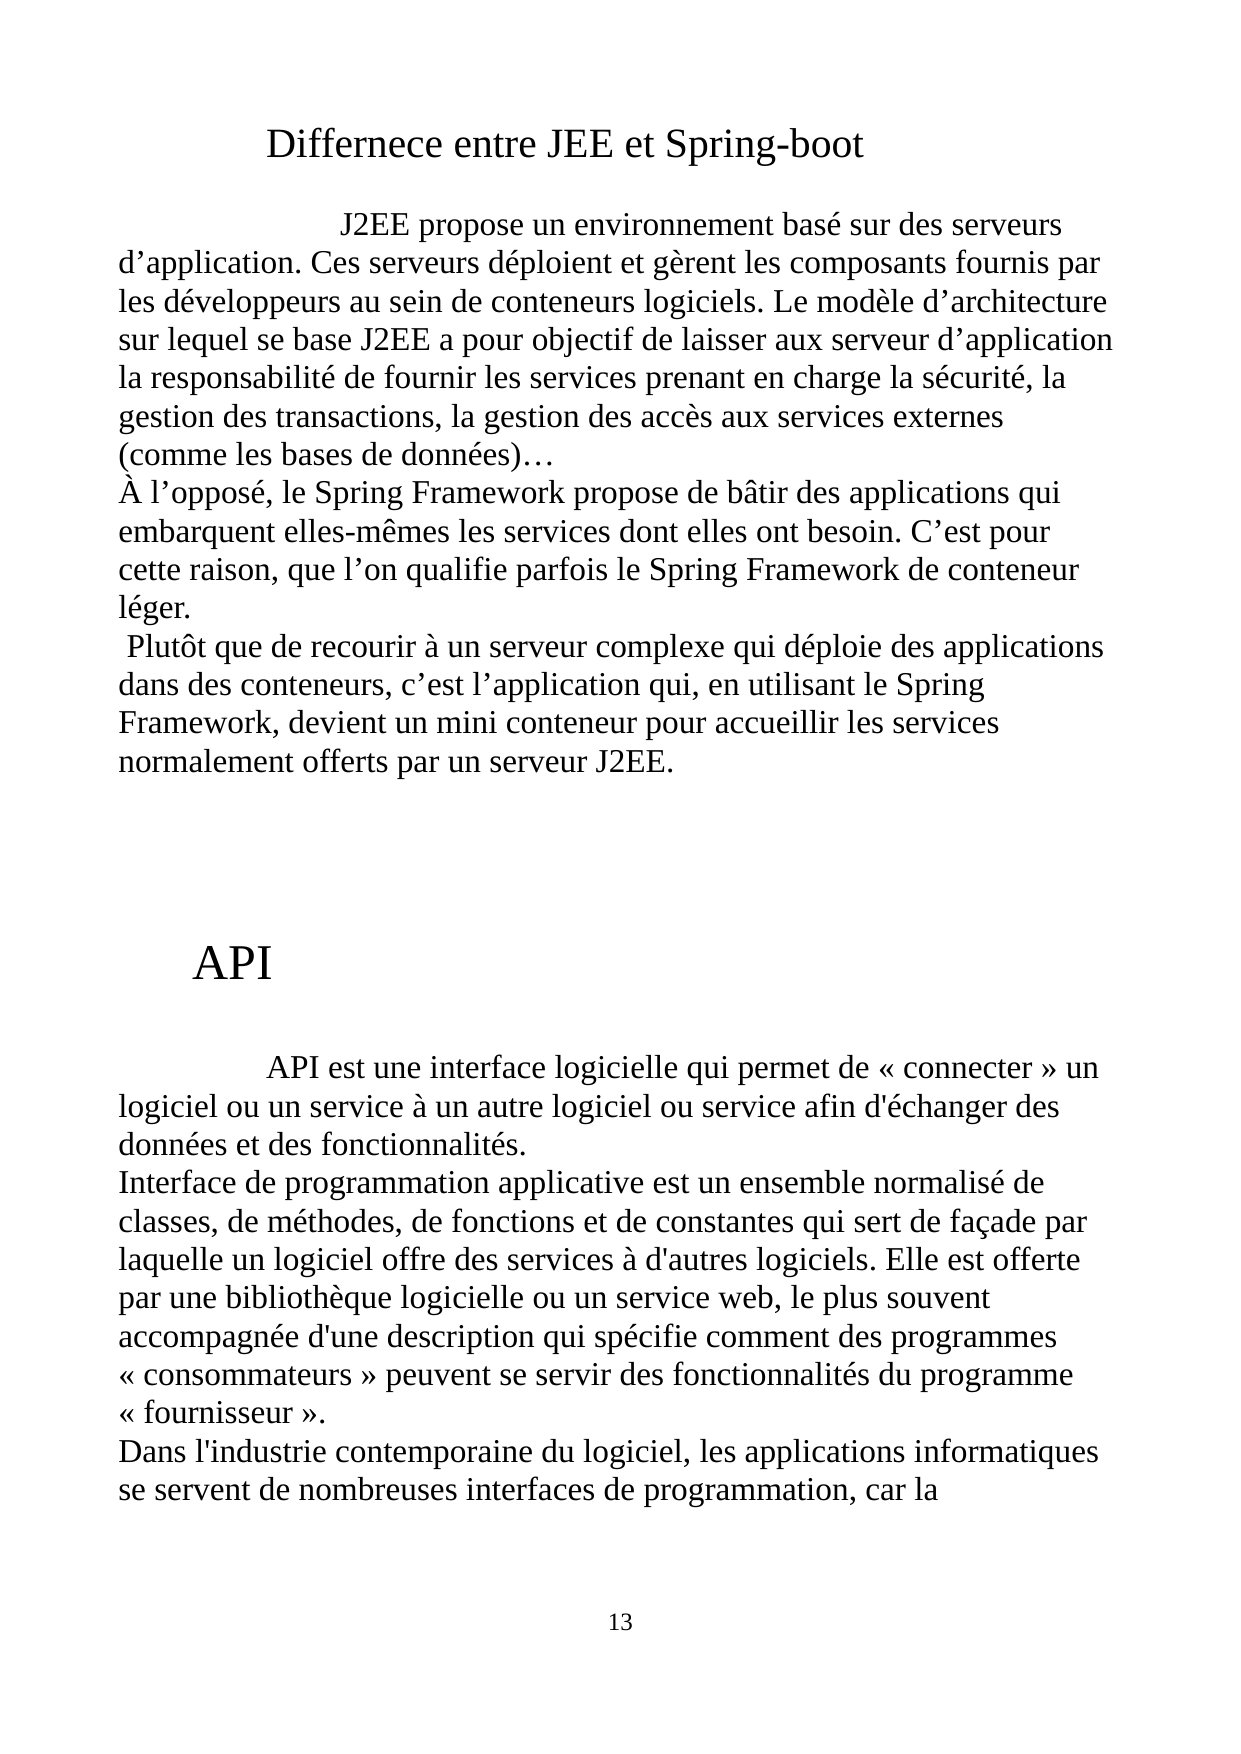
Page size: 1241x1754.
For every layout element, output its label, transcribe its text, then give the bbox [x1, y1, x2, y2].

text « fournisseur ». [118, 1393, 1122, 1431]
text J2EE propose un environnement basé sur des serveurs d’application. Ces serveurs déploient et gèrent les composants fournis par les développeurs au sein de conteneurs logiciels. Le modèle d’architecture sur lequel se base J2EE a pour objectif de laisser aux serveur d’application la responsabilité de fournir les services prenant en charge la sécurité, la gestion des transactions, la gestion des accès aux services externes (comme les bases de données)… [118, 204, 1122, 473]
text Dans l'industrie contemporaine du logiciel, les applications informatiques se servent de nombreuses interfaces de programmation, car la [118, 1431, 1122, 1508]
text API [118, 933, 1122, 990]
text « consommateurs » peuvent se servir des fonctionnalités du programme [118, 1354, 1122, 1393]
text Plutôt que de recourir à un serveur complexe qui déploie des applications dans des conteneurs, c’est l’application qui, en utilisant le Spring Framework, devient un mini conteneur pour accueillir les services normalement offerts par un serveur J2EE. [118, 626, 1122, 779]
text À l’opposé, le Spring Framework propose de bâtir des applications qui embarquent elles-mêmes les services dont elles ont besoin. C’est pour cette raison, que l’on qualifie parfois le Spring Framework de conteneur léger. [118, 473, 1122, 626]
text API est une interface logicielle qui permet de « connecter » un logiciel ou un service à un autre logiciel ou service afin d'échanger des données et des fonctionnalités. [118, 1048, 1122, 1163]
text Differnece entre JEE et Spring-boot [118, 118, 1122, 166]
text Interface de programmation applicative est un ensemble normalisé de classes, de méthodes, de fonctions et de constantes qui sert de façade par laquelle un logiciel offre des services à d'autres logiciels. Elle est offerte par une bibliothèque logicielle ou un service web, le plus souvent accompagnée d'une description qui spécifie comment des programmes [118, 1163, 1122, 1354]
